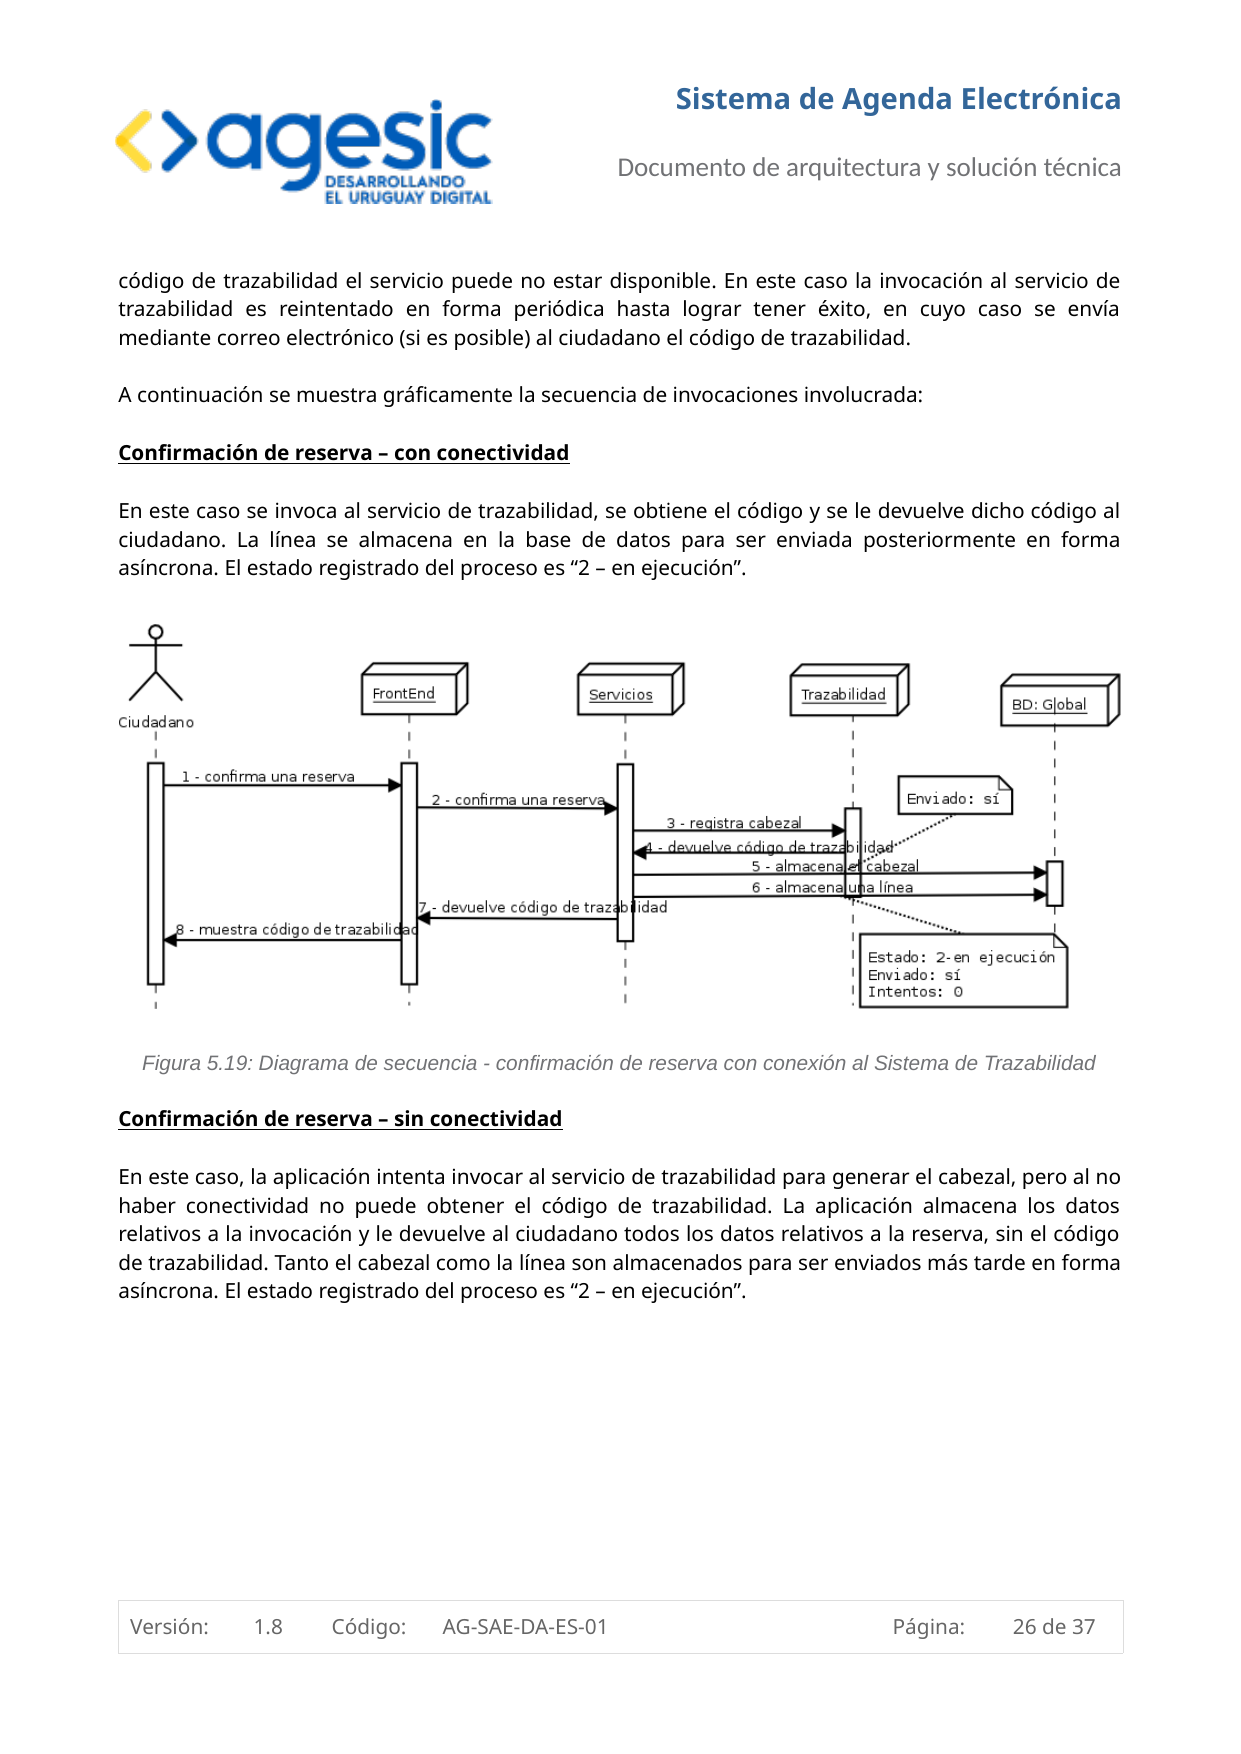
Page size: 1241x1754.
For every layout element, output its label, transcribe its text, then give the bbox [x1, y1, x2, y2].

picture [115, 99, 493, 204]
picture [118, 611, 1123, 1010]
text En este caso se invoca al servicio de trazabilidad, se obtiene el código y se le devuelve dicho código al ciudadano. La línea se almacena en la base de datos para ser enviada posteriormente en forma asíncrona. El estado registrado del proceso es “2 – en ejecución”. [118, 496, 1122, 582]
text En este caso, la aplicación intenta invocar al servicio de trazabilidad para generar el cabezal, pero al no haber conectividad no puede obtener el código de trazabilidad. La aplicación almacena los datos relativos a la invocación y le devuelve al ciudadano todos los datos relativos a la reserva, sin el código de trazabilidad. Tanto el cabezal como la línea son almacenados para ser enviados más tarde en forma asíncrona. El estado registrado del proceso es “2 – en ejecución”. [118, 1162, 1122, 1305]
text Confirmación de reserva – sin conectividad [118, 1075, 1122, 1133]
text Figura 5.19: Diagrama de secuencia - confirmación de reserva con conexión al Sistema de Trazabilidad [118, 1010, 1122, 1075]
text código de trazabilidad el servicio puede no estar disponible. En este caso la invocación al servicio de trazabilidad es reintentado en forma periódica hasta lograr tener éxito, en cuyo caso se envía mediante correo electrónico (si es posible) al ciudadano el código de trazabilidad. [118, 266, 1122, 351]
text A continuación se muestra gráficamente la secuencia de invocaciones involucrada: [118, 381, 1122, 409]
text Confirmación de reserva – con conectividad [118, 438, 1122, 467]
